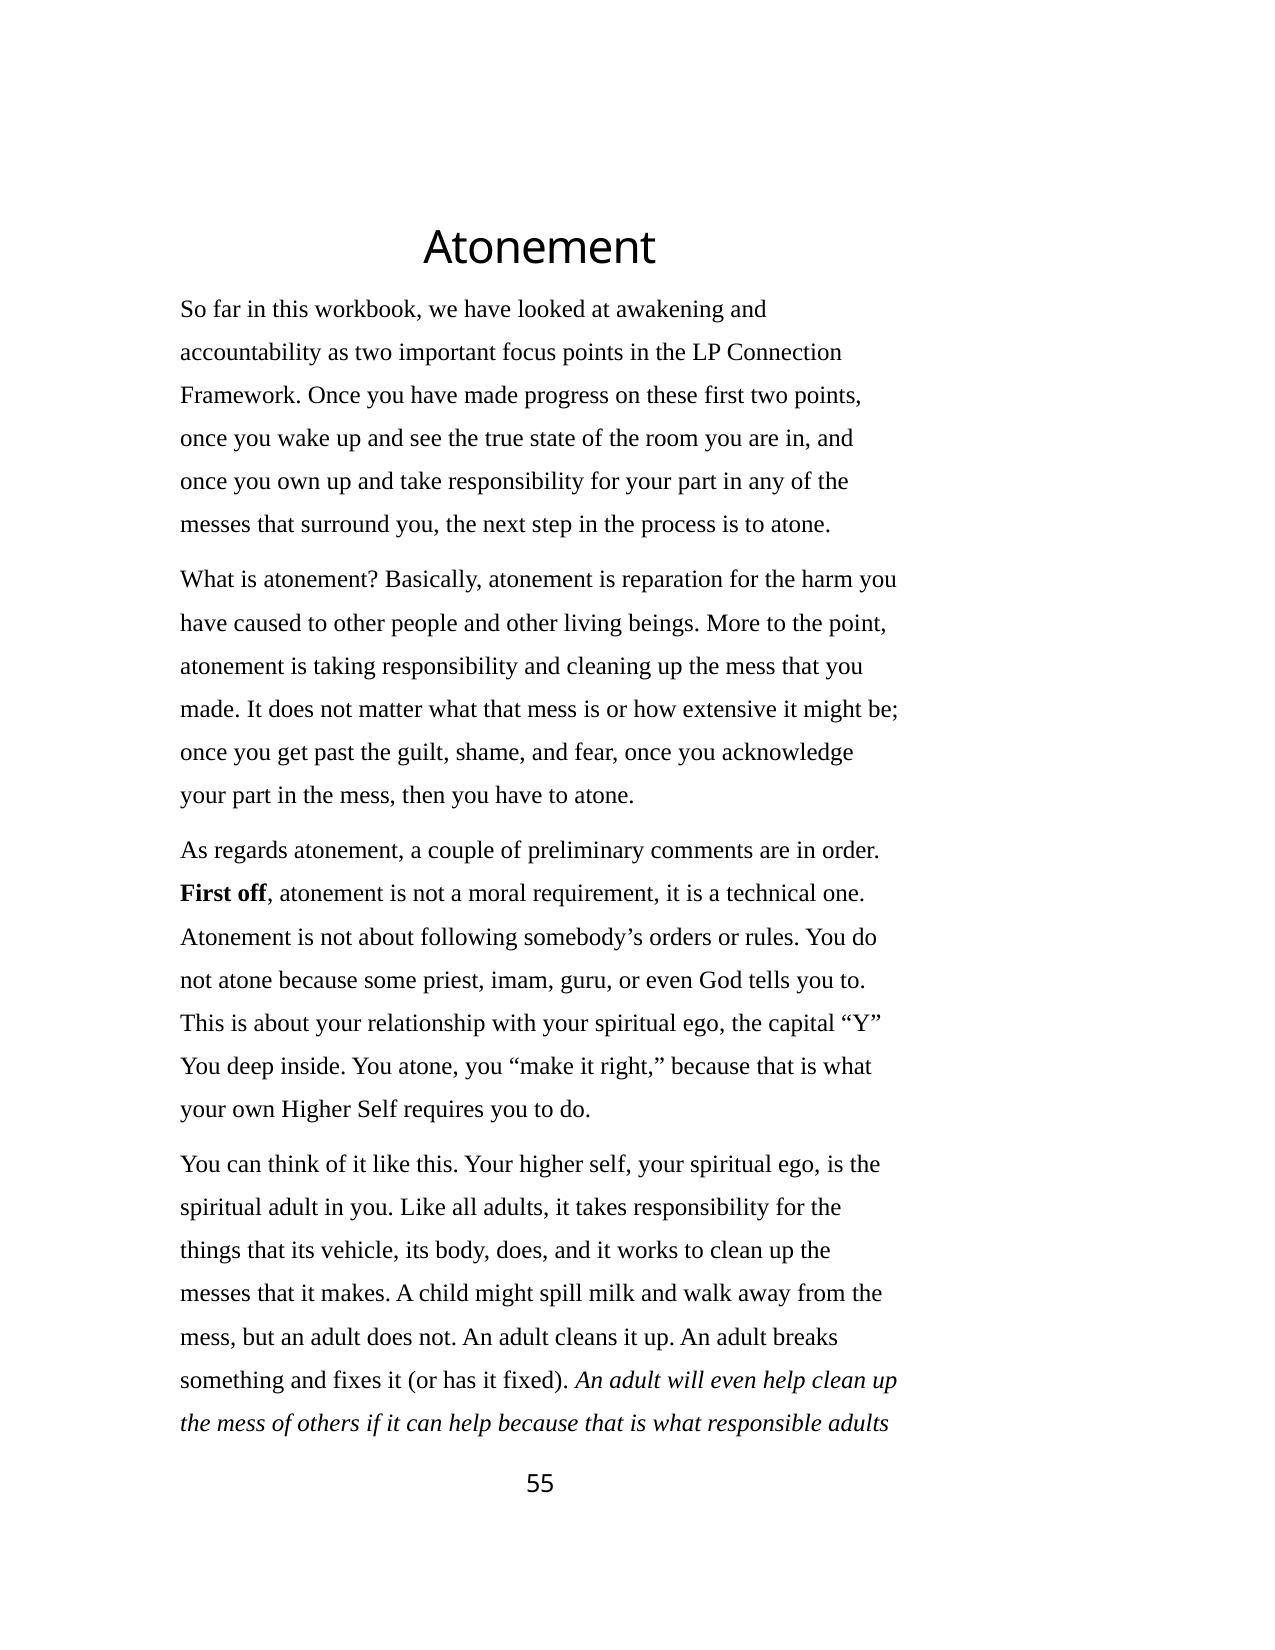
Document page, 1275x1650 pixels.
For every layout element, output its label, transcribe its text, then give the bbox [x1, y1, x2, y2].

text So far in this workbook, we have looked at awakening and accountability as two important focus points in the LP Connection Framework. Once you have made progress on these first two points, once you wake up and see the true state of the room you are in, and once you own up and take responsibility for your part in any of the messes that surround you, the next step in the process is to atone. [180, 294, 900, 538]
text You can think of it like this. Your higher self, your spiritual ego, is the spiritual adult in you. Like all adults, it takes responsibility for the things that its vehicle, its body, does, and it works to clean up the messes that it makes. A child might spill milk and walk away from the mess, but an adult does not. An adult cleans it up. An adult breaks something and fixes it (or has it fixed). An adult will even help clean up the mess of others if it can help because that is what responsible adults [180, 1149, 900, 1437]
text As regards atonement, a couple of preliminary comments are in order. First off, atonement is not a moral requirement, it is a technical one. Atonement is not about following somebody’s orders or rules. You do not atone because some priest, imam, guru, or even God tells you to. This is about your relationship with your spiritual ego, the capital “Y” You deep inside. You atone, you “make it right,” because that is what your own Higher Self requires you to do. [180, 835, 900, 1123]
text What is atonement? Basically, atonement is reparation for the harm you have caused to other people and other living beings. More to the point, atonement is taking responsibility and cleaning up the mess that you made. It does not matter what that mess is or how extensive it might be; once you get past the guilt, shame, and fear, once you acknowledge your part in the mess, then you have to atone. [180, 564, 900, 809]
subtitle Atonement [180, 215, 900, 277]
